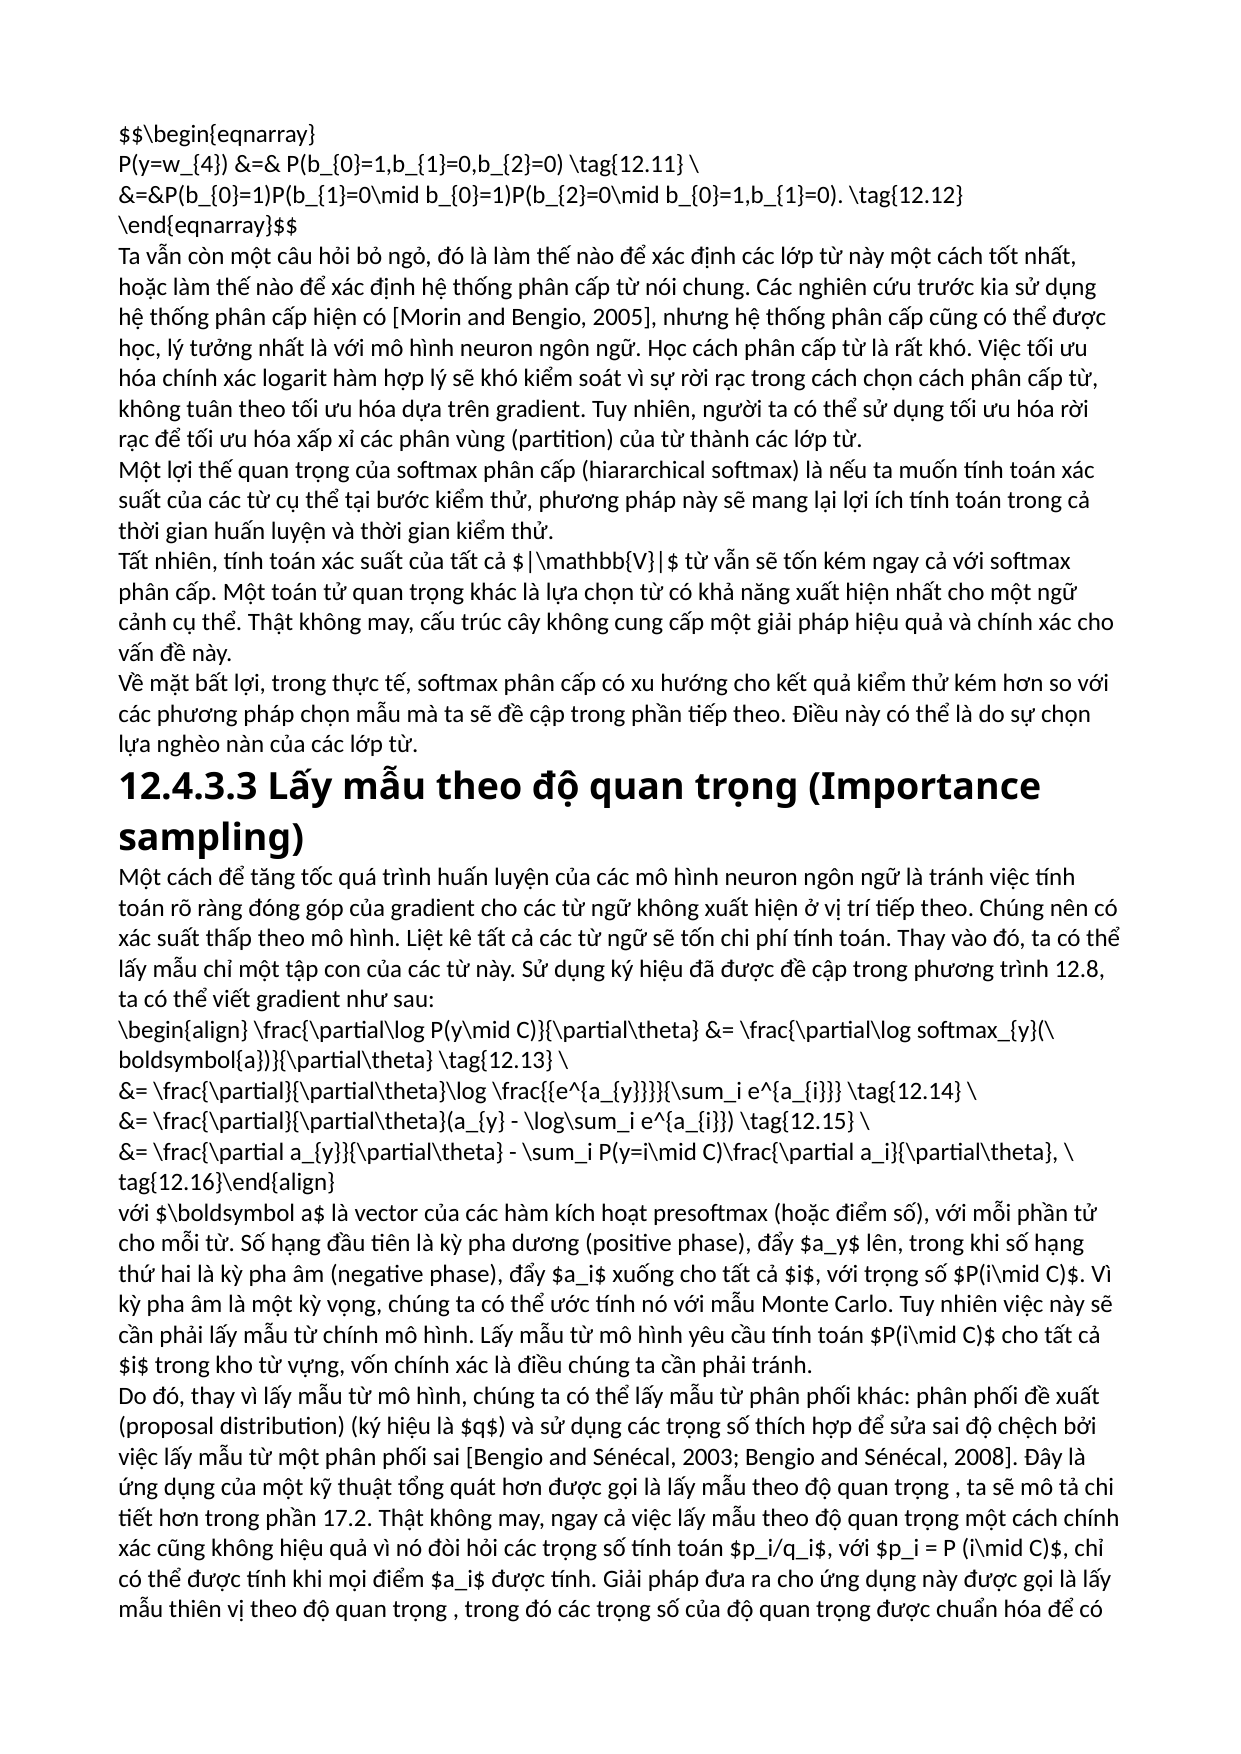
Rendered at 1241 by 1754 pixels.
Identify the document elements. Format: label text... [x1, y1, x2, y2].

subtitle 12.4.3.3 Lấy mẫu theo độ quan trọng (Importance sampling) [118, 759, 1122, 861]
text Một lợi thế quan trọng của softmax phân cấp (hiararchical softmax) là nếu ta muốn tính toán xác suất của các từ cụ thể tại bước kiểm thử, phương pháp này sẽ mang lại lợi ích tính toán trong cả thời gian huấn luyện và thời gian kiểm thử. [118, 454, 1122, 545]
text P(y=w_{4}) &=& P(b_{0}=1,b_{1}=0,b_{2}=0) \tag{12.11} \ [118, 149, 1122, 179]
text Do đó, thay vì lấy mẫu từ mô hình, chúng ta có thể lấy mẫu từ phân phối khác: phân phối đề xuất (proposal distribution) (ký hiệu là $q$) và sử dụng các trọng số thích hợp để sửa sai độ chệch bởi việc lấy mẫu từ một phân phối sai [Bengio and Sénécal, 2003; Bengio and Sénécal, 2008]. Đây là ứng dụng của một kỹ thuật tổng quát hơn được gọi là lấy mẫu theo độ quan trọng , ta sẽ mô tả chi tiết hơn trong phần 17.2. Thật không may, ngay cả việc lấy mẫu theo độ quan trọng một cách chính xác cũng không hiệu quả vì nó đòi hỏi các trọng số tính toán $p_i/q_i$, với $p_i = P (i\mid C)$, chỉ có thể được tính khi mọi điểm $a_i$ được tính. Giải pháp đưa ra cho ứng dụng này được gọi là lấy mẫu thiên vị theo độ quan trọng , trong đó các trọng số của độ quan trọng được chuẩn hóa để có [118, 1380, 1122, 1624]
text $$\begin{eqnarray} [118, 118, 1122, 149]
text &= \frac{\partial}{\partial\theta}\log \frac{{e^{a_{y}}}}{\sum_i e^{a_{i}}} \tag{12.14} \ [118, 1075, 1122, 1105]
text Ta vẫn còn một câu hỏi bỏ ngỏ, đó là làm thế nào để xác định các lớp từ này một cách tốt nhất, hoặc làm thế nào để xác định hệ thống phân cấp từ nói chung. Các nghiên cứu trước kia sử dụng hệ thống phân cấp hiện có [Morin and Bengio, 2005], nhưng hệ thống phân cấp cũng có thể được học, lý tưởng nhất là với mô hình neuron ngôn ngữ. Học cách phân cấp từ là rất khó. Việc tối ưu hóa chính xác logarit hàm hợp lý sẽ khó kiểm soát vì sự rời rạc trong cách chọn cách phân cấp từ, không tuân theo tối ưu hóa dựa trên gradient. Tuy nhiên, người ta có thể sử dụng tối ưu hóa rời rạc để tối ưu hóa xấp xỉ các phân vùng (partition) của từ thành các lớp từ. [118, 240, 1122, 454]
text &= \frac{\partial a_{y}}{\partial\theta} - \sum_i P(y=i\mid C)\frac{\partial a_i}{\partial\theta}, \tag{12.16}\end{align} [118, 1136, 1122, 1197]
text Một cách để tăng tốc quá trình huấn luyện của các mô hình neuron ngôn ngữ là tránh việc tính toán rõ ràng đóng góp của gradient cho các từ ngữ không xuất hiện ở vị trí tiếp theo. Chúng nên có xác suất thấp theo mô hình. Liệt kê tất cả các từ ngữ sẽ tốn chi phí tính toán. Thay vào đó, ta có thể lấy mẫu chỉ một tập con của các từ này. Sử dụng ký hiệu đã được đề cập trong phương trình 12.8, ta có thể viết gradient như sau: [118, 861, 1122, 1014]
text Về mặt bất lợi, trong thực tế, softmax phân cấp có xu hướng cho kết quả kiểm thử kém hơn so với các phương pháp chọn mẫu mà ta sẽ đề cập trong phần tiếp theo. Điều này có thể là do sự chọn lựa nghèo nàn của các lớp từ. [118, 667, 1122, 759]
text \begin{align} \frac{\partial\log P(y\mid C)}{\partial\theta} &= \frac{\partial\log softmax_{y}(\boldsymbol{a})}{\partial\theta} \tag{12.13} \ [118, 1014, 1122, 1075]
text &= \frac{\partial}{\partial\theta}(a_{y} - \log\sum_i e^{a_{i}}) \tag{12.15} \ [118, 1105, 1122, 1136]
text Tất nhiên, tính toán xác suất của tất cả $|\mathbb{V}|$ từ vẫn sẽ tốn kém ngay cả với softmax phân cấp. Một toán tử quan trọng khác là lựa chọn từ có khả năng xuất hiện nhất cho một ngữ cảnh cụ thể. Thật không may, cấu trúc cây không cung cấp một giải pháp hiệu quả và chính xác cho vấn đề này. [118, 545, 1122, 667]
text &=&P(b_{0}=1)P(b_{1}=0\mid b_{0}=1)P(b_{2}=0\mid b_{0}=1,b_{1}=0). \tag{12.12} [118, 179, 1122, 210]
text \end{eqnarray}$$ [118, 210, 1122, 240]
text với $\boldsymbol a$ là vector của các hàm kích hoạt presoftmax (hoặc điểm số), với mỗi phần tử cho mỗi từ. Số hạng đầu tiên là kỳ pha dương (positive phase), đẩy $a_y$ lên, trong khi số hạng thứ hai là kỳ pha âm (negative phase), đẩy $a_i$ xuống cho tất cả $i$, với trọng số $P(i\mid C)$. Vì kỳ pha âm là một kỳ vọng, chúng ta có thể ước tính nó với mẫu Monte Carlo. Tuy nhiên việc này sẽ cần phải lấy mẫu từ chính mô hình. Lấy mẫu từ mô hình yêu cầu tính toán $P(i\mid C)$ cho tất cả $i$ trong kho từ vựng, vốn chính xác là điều chúng ta cần phải tránh. [118, 1197, 1122, 1380]
